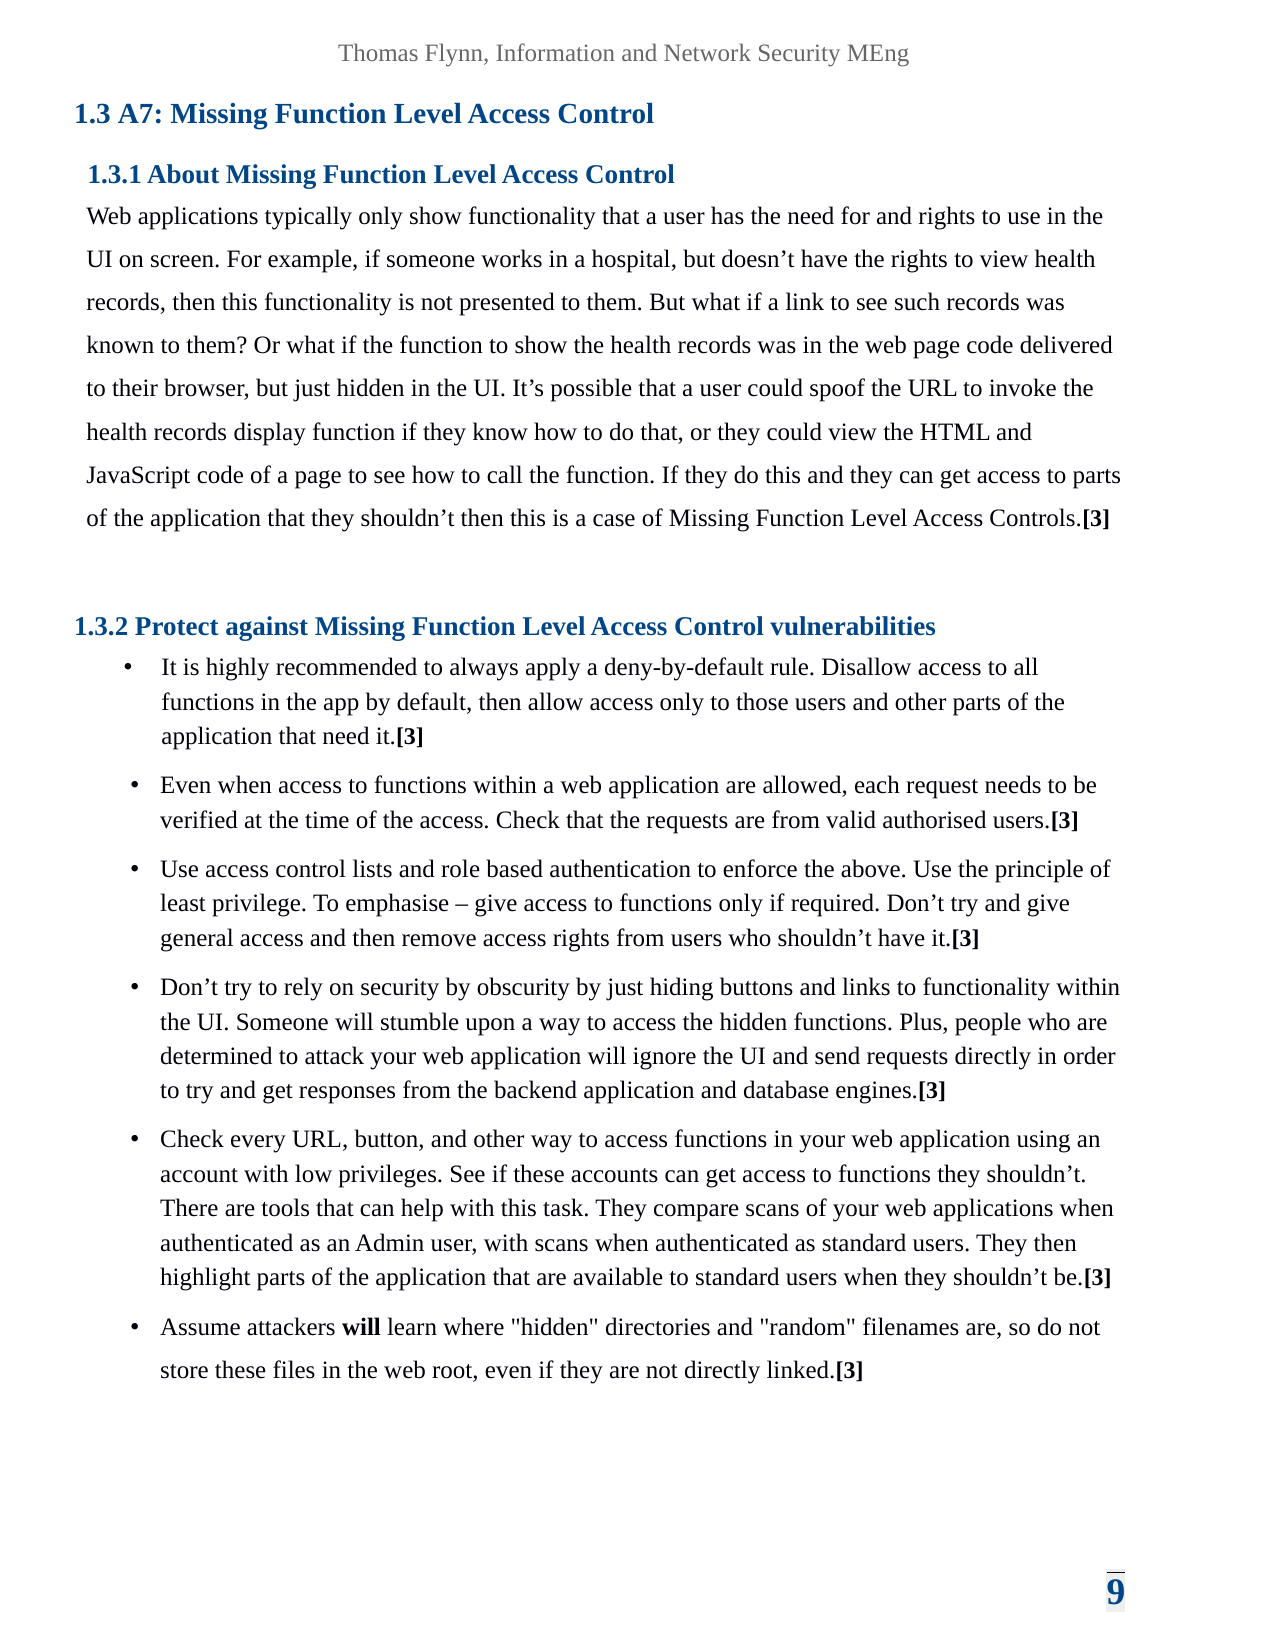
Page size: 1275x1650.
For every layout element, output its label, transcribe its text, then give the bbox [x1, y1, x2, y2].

list Check every URL, button, and other way to access functions in your web application using an account with low privileges. See if these accounts can get access to functions they shouldn’t. There are tools that can help with this task. They compare scans of your web applications when authenticated as an Admin user, with scans when authenticated as standard users. They then highlight parts of the application that are available to standard users when they shouldn’t be.[3] [130, 1124, 1125, 1291]
list Don’t try to rely on security by obscurity by just hiding buttons and links to functionality within the UI. Someone will stumble upon a way to access the hidden functions. Plus, people who are determined to attack your web application will ignore the UI and send requests directly in order to try and get responses from the backend application and database engines.[3] [130, 972, 1125, 1104]
subtitle 1.3.1 About Missing Function Level Access Control [74, 158, 1125, 189]
list Use access control lists and role based authentication to enforce the above. Use the principle of least privilege. To emphasise – give access to functions only if required. Don’t try and give general access and then remove access rights from users who shouldn’t have it.[3] [130, 854, 1125, 952]
text Web applications typically only show functionality that a user has the need for and rights to use in the UI on screen. For example, if someone works in a hospital, but doesn’t have the rights to view health records, then this functionality is not presented to them. But what if a link to see such records was known to them? Or what if the function to show the health records was in the web page code delivered to their browser, but just hidden in the UI. It’s possible that a user could spoof the URL to invoke the health records display function if they know how to do that, or they could view the HTML and JavaScript code of a page to see how to call the function. If they do this and they can get access to parts of the application that they shouldn’t then this is a case of Missing Function Level Access Controls.[3] [86, 201, 1125, 532]
subtitle 1.3.2 Protect against Missing Function Level Access Control vulnerabilities [74, 609, 1125, 641]
list It is highly recommended to always apply a deny-by-default rule. Disallow access to all functions in the app by default, then allow access only to those users and other parts of the application that need it.[3] [124, 652, 1125, 750]
list Assume attackers will learn where "hidden" directories and "random" filenames are, so do not store these files in the web root, even if they are not directly linked.[3] [130, 1312, 1125, 1383]
list Even when access to functions within a web application are allowed, each request needs to be verified at the time of the access. Check that the requests are from valid authorised users.[3] [130, 771, 1125, 834]
subtitle 1.3 A7: Missing Function Level Access Control [74, 96, 1125, 129]
